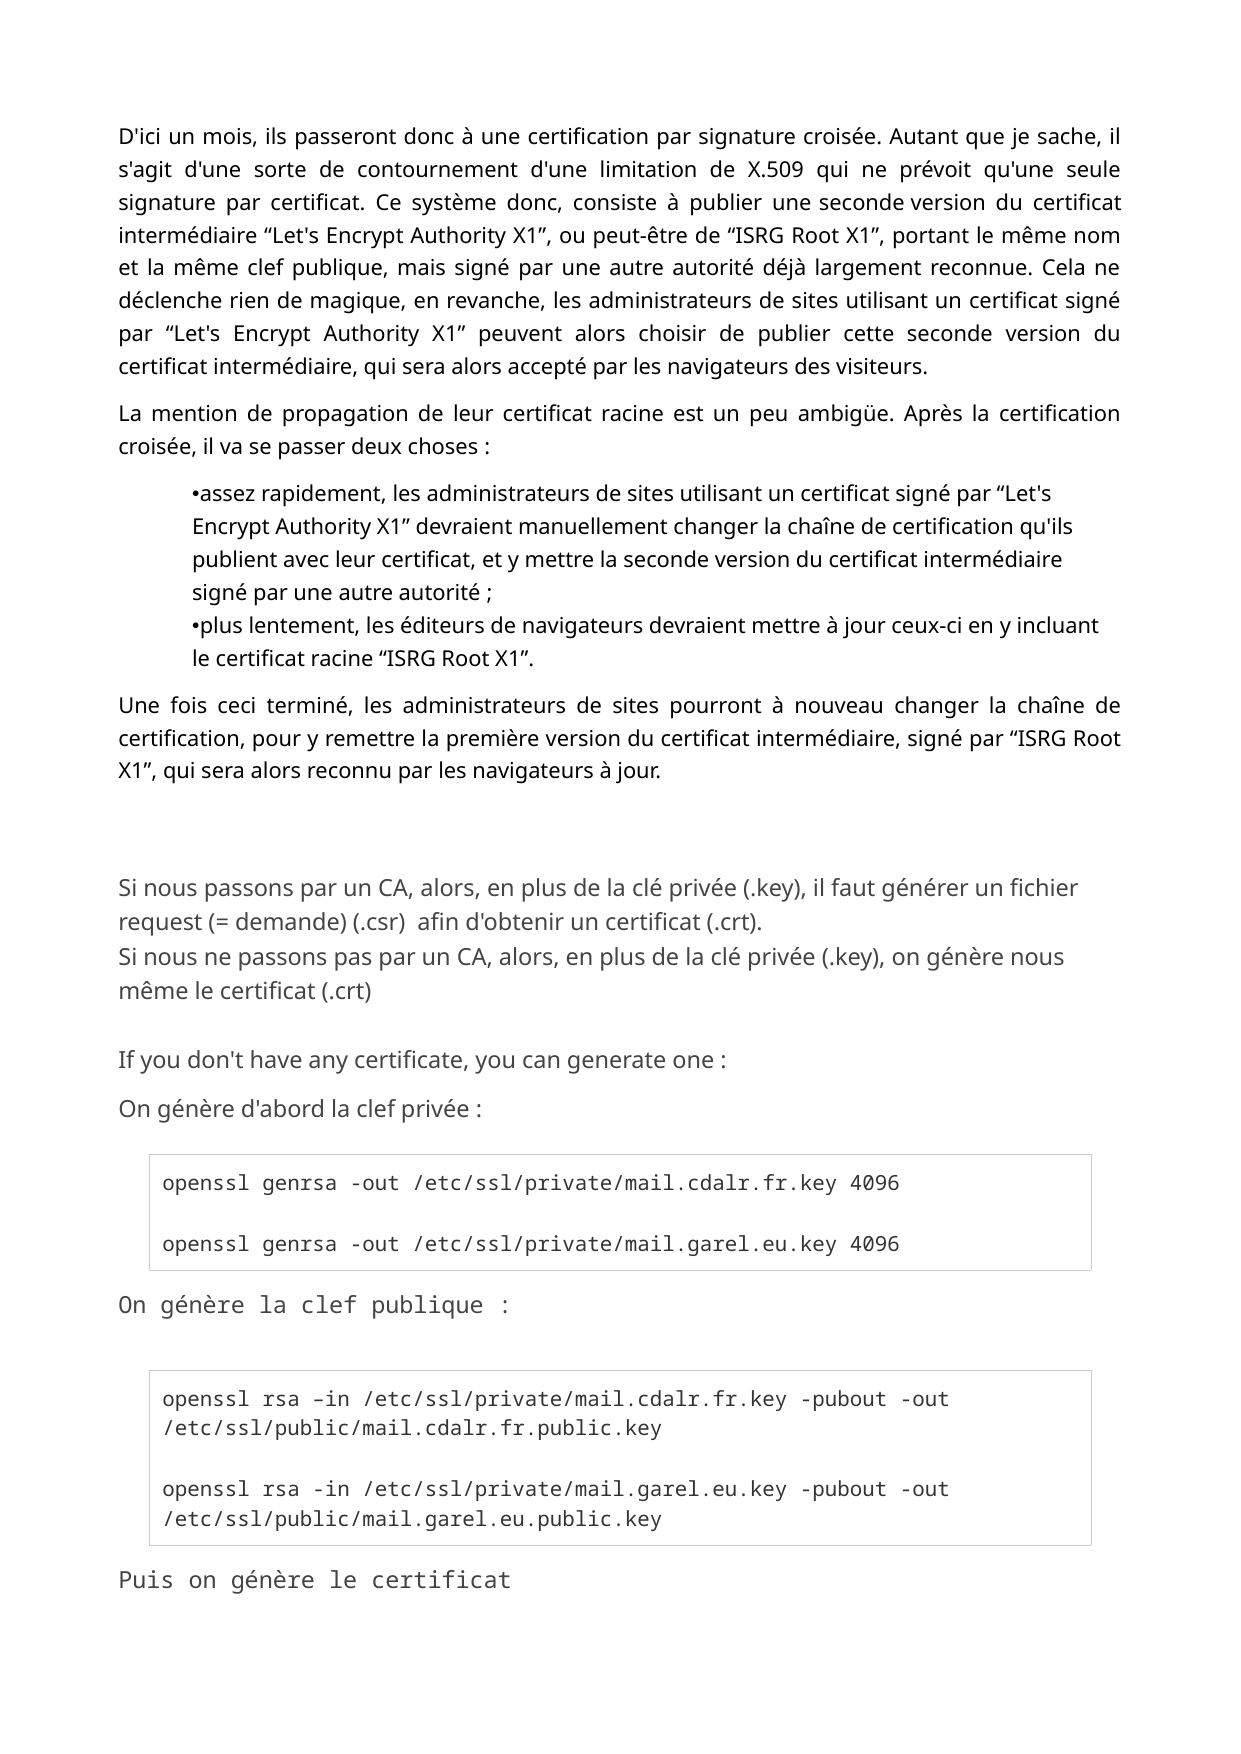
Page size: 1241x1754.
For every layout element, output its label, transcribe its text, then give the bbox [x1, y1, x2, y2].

text openssl rsa -in /etc/ssl/private/mail.garel.eu.key -pubout -out /etc/ssl/public/mail.garel.eu.public.key [150, 1461, 1091, 1545]
text openssl rsa –in /etc/ssl/private/mail.cdalr.fr.key -pubout -out /etc/ssl/public/mail.cdalr.fr.public.key [150, 1371, 1091, 1442]
text openssl genrsa -out /etc/ssl/private/mail.garel.eu.key 4096 [150, 1215, 1091, 1270]
text Si nous passons par un CA, alors, en plus de la clé privée (.key), il faut générer un fichier request (= demande) (.csr) afin d'obtenir un certificat (.crt). [118, 869, 1122, 937]
text openssl genrsa -out /etc/ssl/private/mail.cdalr.fr.key 4096 [150, 1155, 1091, 1196]
text Si nous ne passons pas par un CA, alors, en plus de la clé privée (.key), on génère nous même le certificat (.crt) [118, 937, 1122, 1006]
text D'ici un mois, ils passeront donc à une certification par signature croisée. Autant que je sache, il s'agit d'une sorte de contournement d'une limitation de X.509 qui ne prévoit qu'une seule signature par certificat. Ce système donc, consiste à publier une seconde version du certificat intermédiaire “Let's Encrypt Authority X1”, ou peut-être de “ISRG Root X1”, portant le même nom et la même clef publique, mais signé par une autre autorité déjà largement reconnue. Cela ne déclenche rien de magique, en revanche, les administrateurs de sites utilisant un certificat signé par “Let's Encrypt Authority X1” peuvent alors choisir de publier cette seconde version du certificat intermédiaire, qui sera alors accepté par les navigateurs des visiteurs. [118, 118, 1122, 381]
text Puis on génère le certificat [118, 1561, 1122, 1595]
list plus lentement, les éditeurs de navigateurs devraient mettre à jour ceux-ci en y incluant le certificat racine “ISRG Root X1”. [118, 607, 1122, 672]
text If you don't have any certificate, you can generate one : [118, 1041, 1122, 1075]
text La mention de propagation de leur certificat racine est un peu ambigüe. Après la certification croisée, il va se passer deux choses : [118, 395, 1122, 461]
text On génère d'abord la clef privée : [118, 1089, 1122, 1124]
text Une fois ceci terminé, les administrateurs de sites pourront à nouveau changer la chaîne de certification, pour y remettre la première version du certificat intermédiaire, signé par “ISRG Root X1”, qui sera alors reconnu par les navigateurs à jour. [118, 687, 1122, 785]
list assez rapidement, les administrateurs de sites utilisant un certificat signé par “Let's Encrypt Authority X1” devraient manuellement changer la chaîne de certification qu'ils publient avec leur certificat, et y mettre la seconde version du certificat intermédiaire signé par une autre autorité ; [118, 475, 1122, 607]
text On génère la clef publique : [118, 1286, 1122, 1320]
